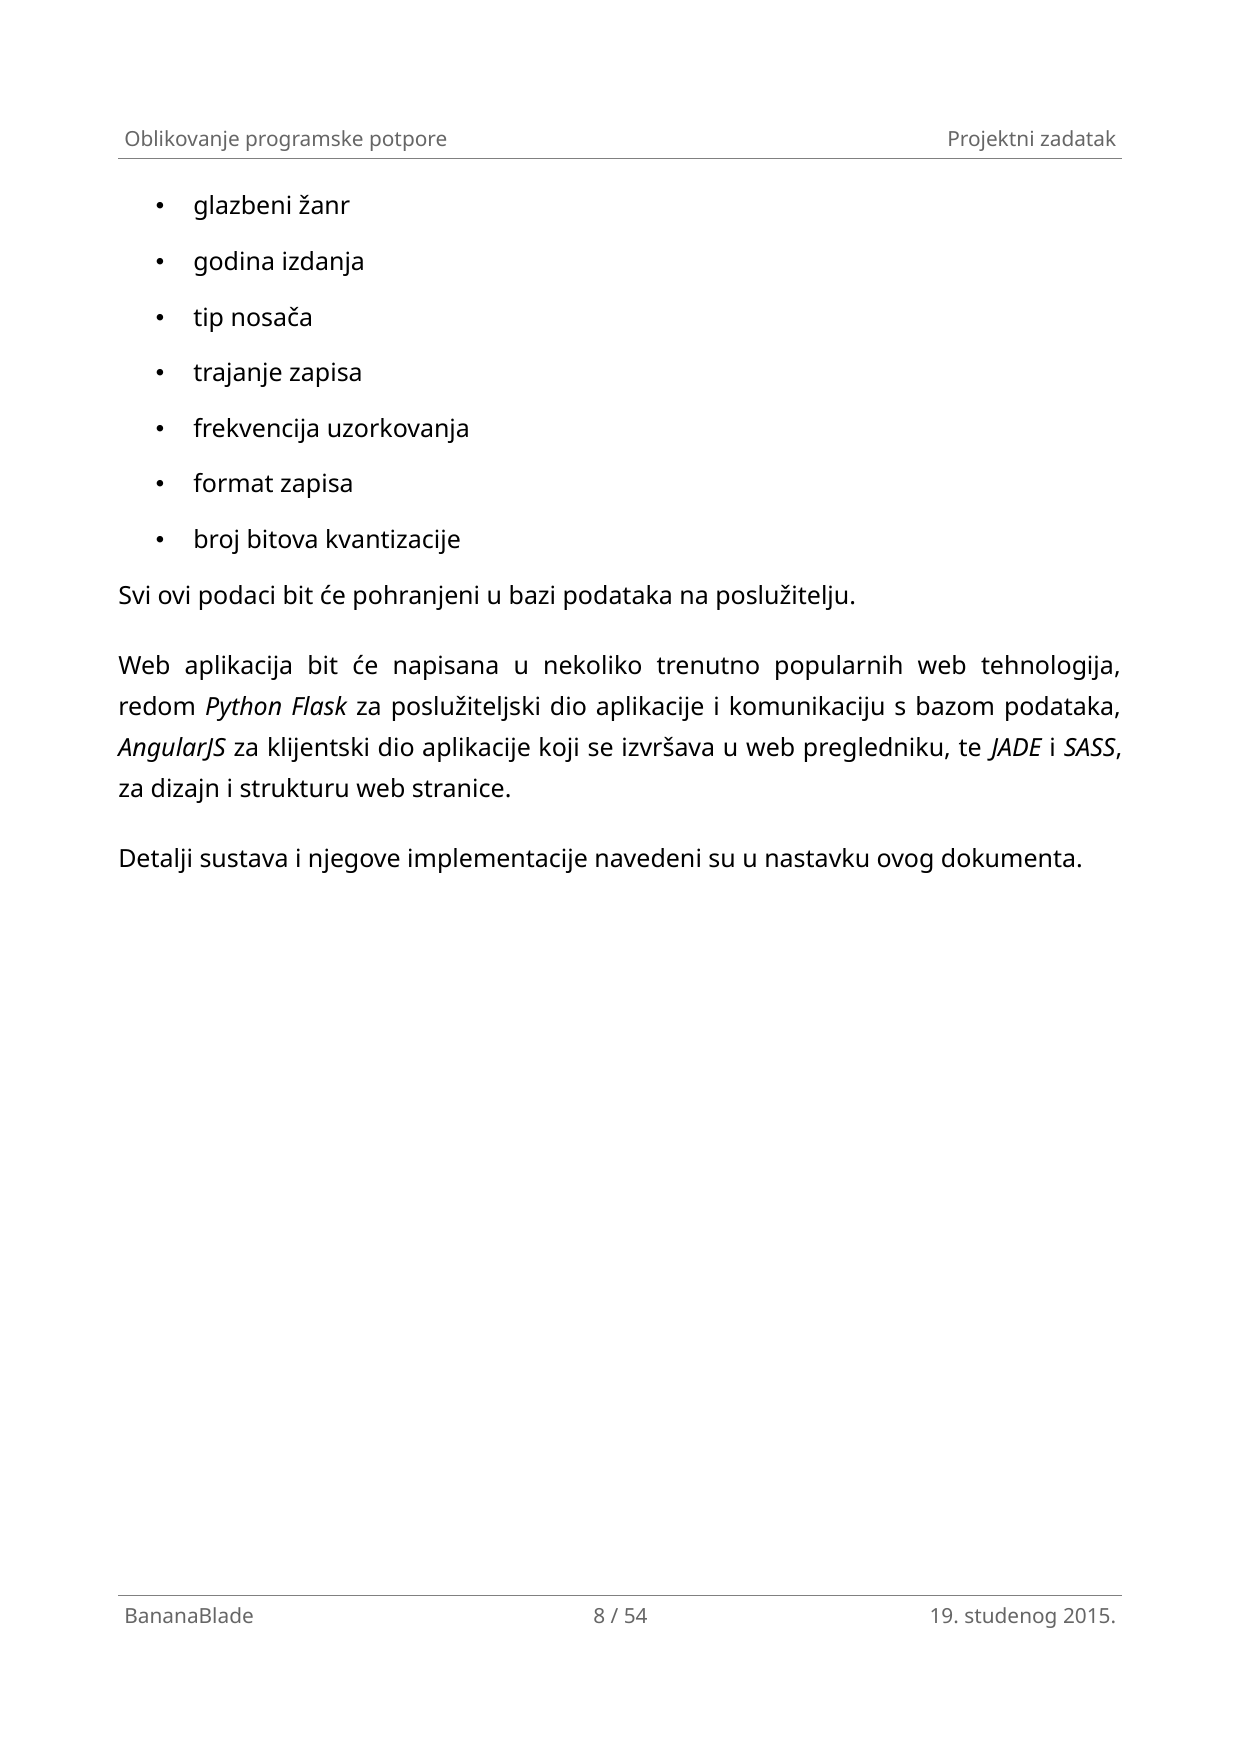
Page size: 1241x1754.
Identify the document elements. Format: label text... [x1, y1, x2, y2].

text Detalji sustava i njegove implementacije navedeni su u nastavku ovog dokumenta. [118, 841, 1122, 874]
text Svi ovi podaci bit će pohranjeni u bazi podataka na poslužitelju. [118, 577, 1122, 611]
list format zapisa [156, 466, 1122, 500]
list trajanje zapisa [156, 355, 1122, 389]
list frekvencija uzorkovanja [156, 411, 1122, 444]
list glazbeni žanr [156, 188, 1122, 222]
list tip nosača [156, 299, 1122, 333]
list godina izdanja [156, 244, 1122, 278]
text Web aplikacija bit će napisana u nekoliko trenutno popularnih web tehnologija, redom Python Flask za poslužiteljski dio aplikacije i komunikaciju s bazom podataka, AngularJS za klijentski dio aplikacije koji se izvršava u web pregledniku, te JADE i SASS, za dizajn i strukturu web stranice. [118, 648, 1122, 804]
list broj bitova kvantizacije [156, 522, 1122, 556]
